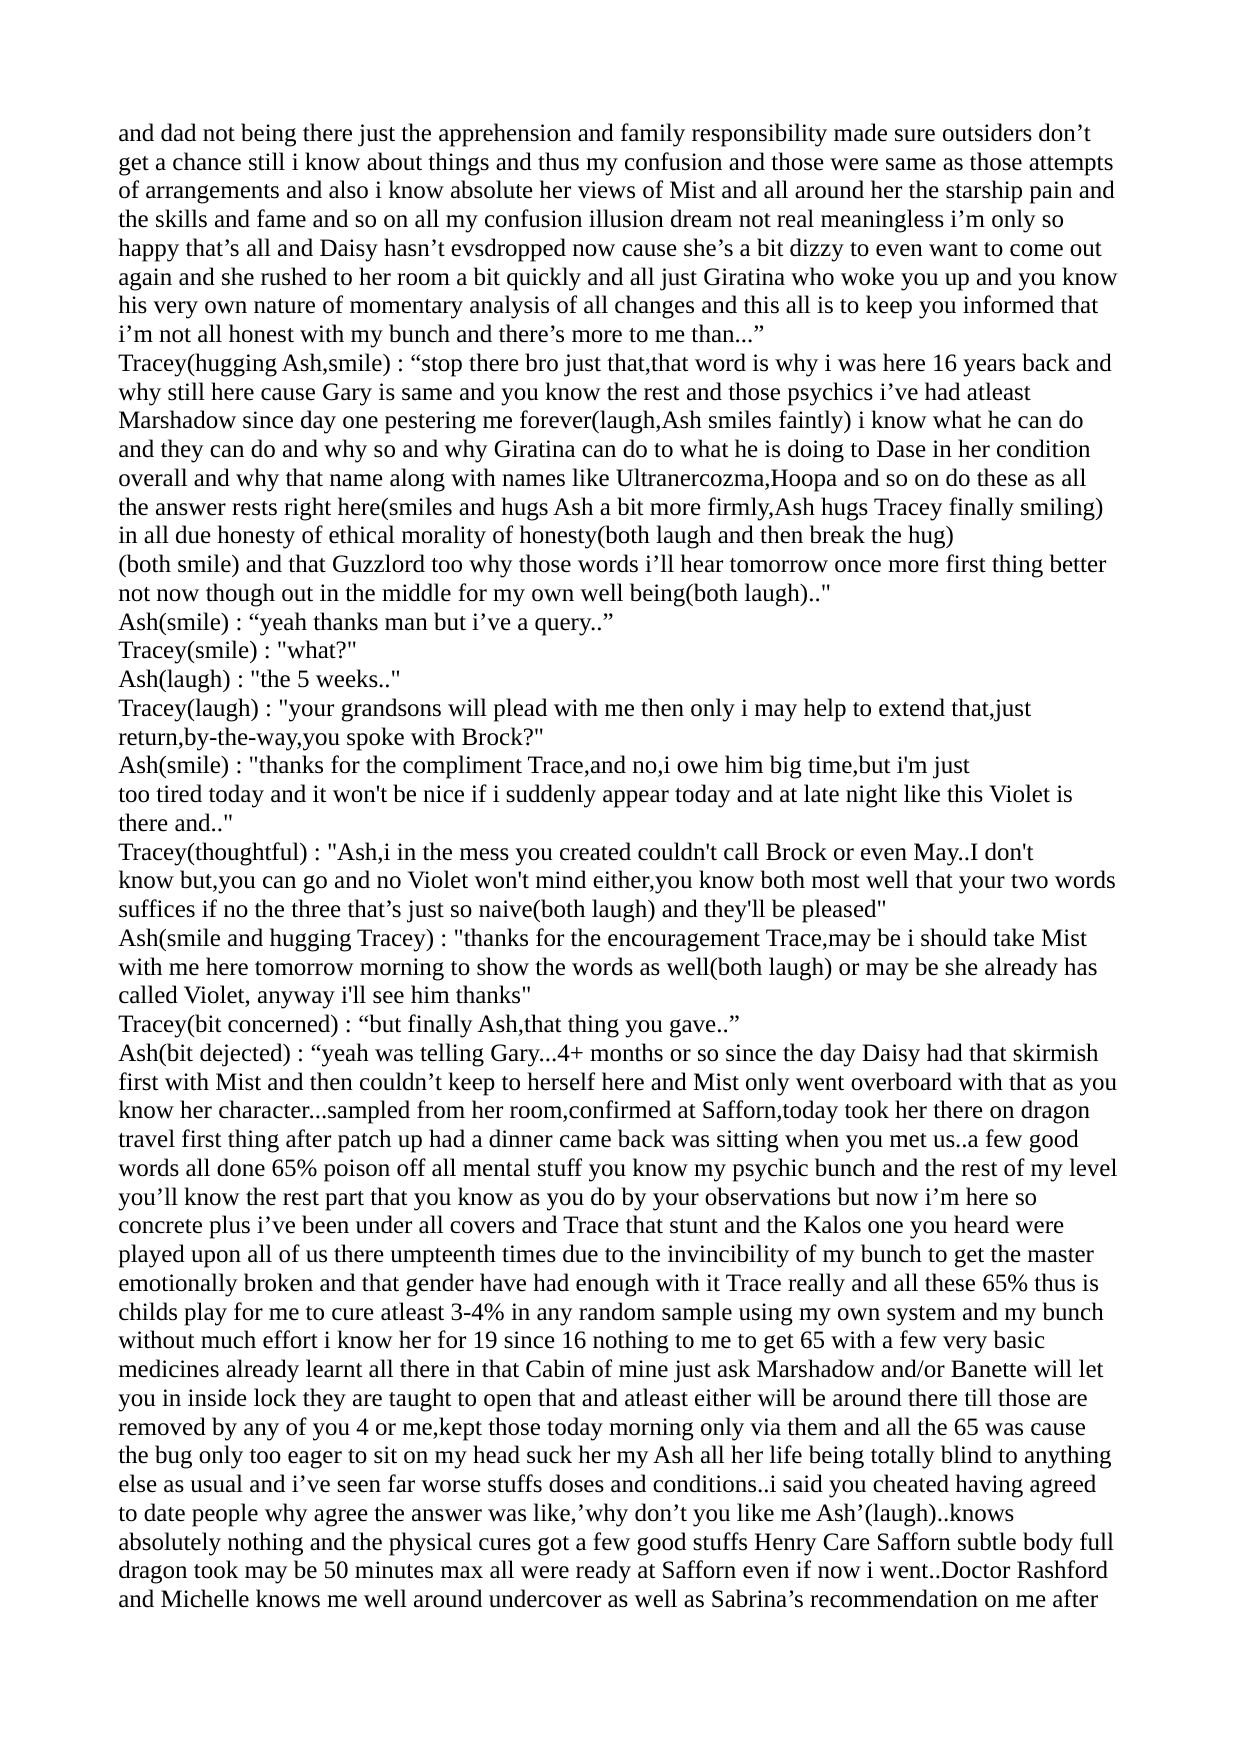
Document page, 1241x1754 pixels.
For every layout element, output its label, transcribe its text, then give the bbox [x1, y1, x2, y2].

text (both smile) and that Guzzlord too why those words i’ll hear tomorrow once more first thing better not now though out in the middle for my own well being(both laugh).." [118, 549, 1122, 607]
text Ash(smile and hugging Tracey) : "thanks for the encouragement Trace,may be i should take Mist with me here tomorrow morning to show the words as well(both laugh) or may be she already has called Violet, anyway i'll see him thanks" [118, 923, 1122, 1009]
text Tracey(hugging Ash,smile) : “stop there bro just that,that word is why i was here 16 years back and why still here cause Gary is same and you know the rest and those psychics i’ve had atleast Marshadow since day one pestering me forever(laugh,Ash smiles faintly) i know what he can do and they can do and why so and why Giratina can do to what he is doing to Dase in her condition overall and why that name along with names like Ultranercozma,Hoopa and so on do these as all the answer rests right here(smiles and hugs Ash a bit more firmly,Ash hugs Tracey finally smiling) in all due honesty of ethical morality of honesty(both laugh and then break the hug) [118, 348, 1122, 549]
text know but,you can go and no Violet won't mind either,you know both most well that your two words suffices if no the three that’s just so naive(both laugh) and they'll be pleased" [118, 866, 1122, 923]
text Ash(smile) : “yeah thanks man but i’ve a query..” [118, 607, 1122, 636]
text too tired today and it won't be nice if i suddenly appear today and at late night like this Violet is there and.." [118, 779, 1122, 837]
text Ash(laugh) : "the 5 weeks.." [118, 664, 1122, 693]
text Tracey(bit concerned) : “but finally Ash,that thing you gave..” [118, 1009, 1122, 1038]
text Tracey(smile) : "what?" [118, 636, 1122, 664]
text Tracey(thoughtful) : "Ash,i in the mess you created couldn't call Brock or even May..I don't [118, 837, 1122, 866]
text Tracey(laugh) : "your grandsons will plead with me then only i may help to extend that,just return,by-the-way,you spoke with Brock?" [118, 693, 1122, 751]
text Ash(bit dejected) : “yeah was telling Gary...4+ months or so since the day Daisy had that skirmish first with Mist and then couldn’t keep to herself here and Mist only went overboard with that as you know her character...sampled from her room,confirmed at Safforn,today took her there on dragon travel first thing after patch up had a dinner came back was sitting when you met us..a few good words all done 65% poison off all mental stuff you know my psychic bunch and the rest of my level you’ll know the rest part that you know as you do by your observations but now i’m here so concrete plus i’ve been under all covers and Trace that stunt and the Kalos one you heard were played upon all of us there umpteenth times due to the invincibility of my bunch to get the master emotionally broken and that gender have had enough with it Trace really and all these 65% thus is childs play for me to cure atleast 3-4% in any random sample using my own system and my bunch without much effort i know her for 19 since 16 nothing to me to get 65 with a few very basic medicines already learnt all there in that Cabin of mine just ask Marshadow and/or Banette will let you in inside lock they are taught to open that and atleast either will be around there till those are removed by any of you 4 or me,kept those today morning only via them and all the 65 was cause the bug only too eager to sit on my head suck her my Ash all her life being totally blind to anything else as usual and i’ve seen far worse stuffs doses and conditions..i said you cheated having agreed to date people why agree the answer was like,’why don’t you like me Ash’(laugh)..knows absolutely nothing and the physical cures got a few good stuffs Henry Care Safforn subtle body full dragon took may be 50 minutes max all were ready at Safforn even if now i went..Doctor Rashford and Michelle knows me well around undercover as well as Sabrina’s recommendation on me after [118, 1038, 1122, 1613]
text Ash(smile) : "thanks for the compliment Trace,and no,i owe him big time,but i'm just [118, 751, 1122, 779]
text and dad not being there just the apprehension and family responsibility made sure outsiders don’t get a chance still i know about things and thus my confusion and those were same as those attempts of arrangements and also i know absolute her views of Mist and all around her the starship pain and the skills and fame and so on all my confusion illusion dream not real meaningless i’m only so happy that’s all and Daisy hasn’t evsdropped now cause she’s a bit dizzy to even want to come out again and she rushed to her room a bit quickly and all just Giratina who woke you up and you know his very own nature of momentary analysis of all changes and this all is to keep you informed that i’m not all honest with my bunch and there’s more to me than...” [118, 118, 1122, 348]
